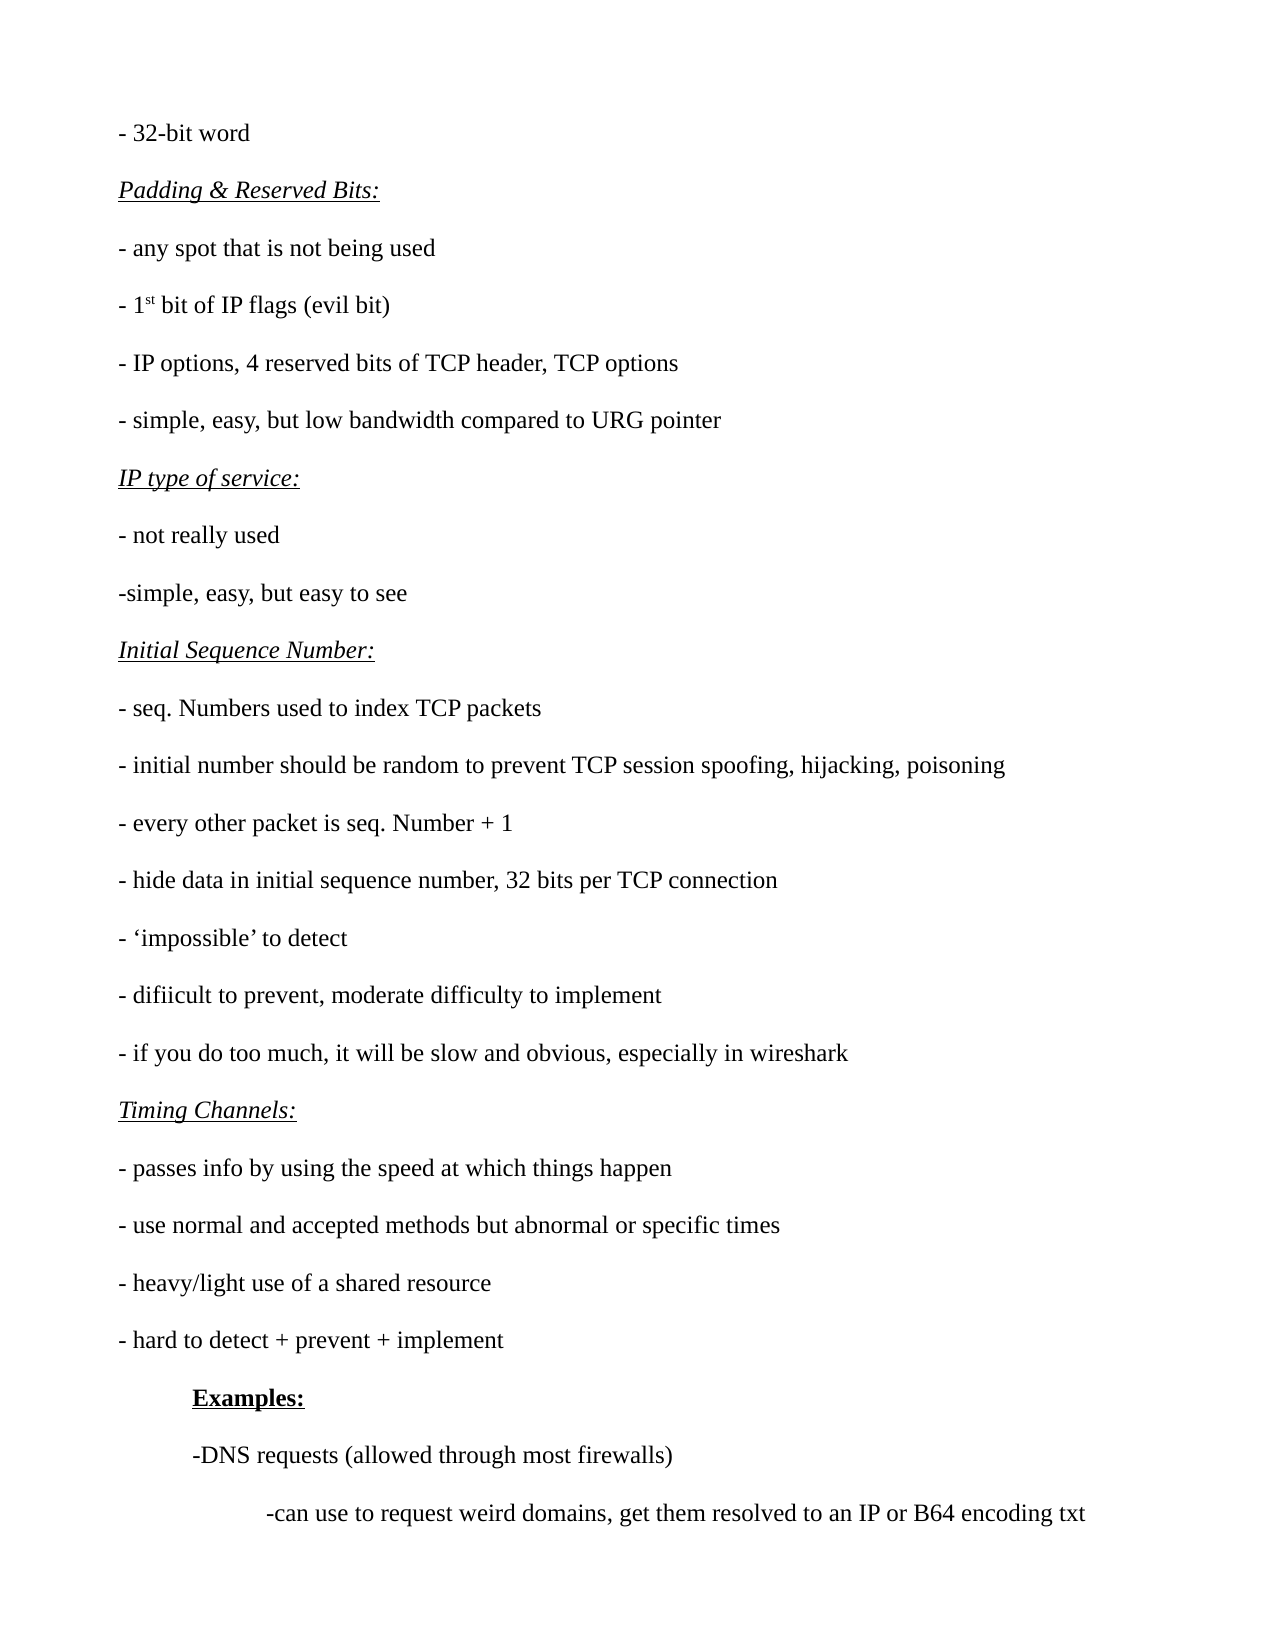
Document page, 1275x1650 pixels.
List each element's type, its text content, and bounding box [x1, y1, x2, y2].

text IP type of service: - not really used [118, 463, 1157, 549]
text - any spot that is not being used [118, 233, 1157, 262]
text - hard to detect + prevent + implement [118, 1326, 1157, 1354]
text - IP options, 4 reserved bits of TCP header, TCP options [118, 348, 1157, 377]
text Initial Sequence Number: [118, 636, 1157, 664]
text - hide data in initial sequence number, 32 bits per TCP connection [118, 866, 1157, 894]
text Padding & Reserved Bits: [118, 176, 1157, 204]
text - heavy/light use of a shared resource [118, 1268, 1157, 1297]
text -can use to request weird domains, get them resolved to an IP or B64 encoding txt [118, 1498, 1157, 1527]
text - simple, easy, but low bandwidth compared to URG pointer [118, 406, 1157, 434]
text - initial number should be random to prevent TCP session spoofing, hijacking, poisoning [118, 751, 1157, 779]
text - passes info by using the speed at which things happen [118, 1153, 1157, 1182]
text - difiicult to prevent, moderate difficulty to implement [118, 981, 1157, 1009]
text - 1st bit of IP flags (evil bit) [118, 291, 1157, 319]
text Timing Channels: [118, 1096, 1157, 1124]
text Examples: [118, 1383, 1157, 1412]
text - 32-bit word [118, 118, 1157, 147]
text - use normal and accepted methods but abnormal or specific times [118, 1211, 1157, 1239]
text -DNS requests (allowed through most firewalls) [118, 1441, 1157, 1469]
text -simple, easy, but easy to see [118, 578, 1157, 607]
text - ‘impossible’ to detect [118, 923, 1157, 952]
text - every other packet is seq. Number + 1 [118, 808, 1157, 837]
text - if you do too much, it will be slow and obvious, especially in wireshark [118, 1038, 1157, 1067]
text - seq. Numbers used to index TCP packets [118, 693, 1157, 722]
